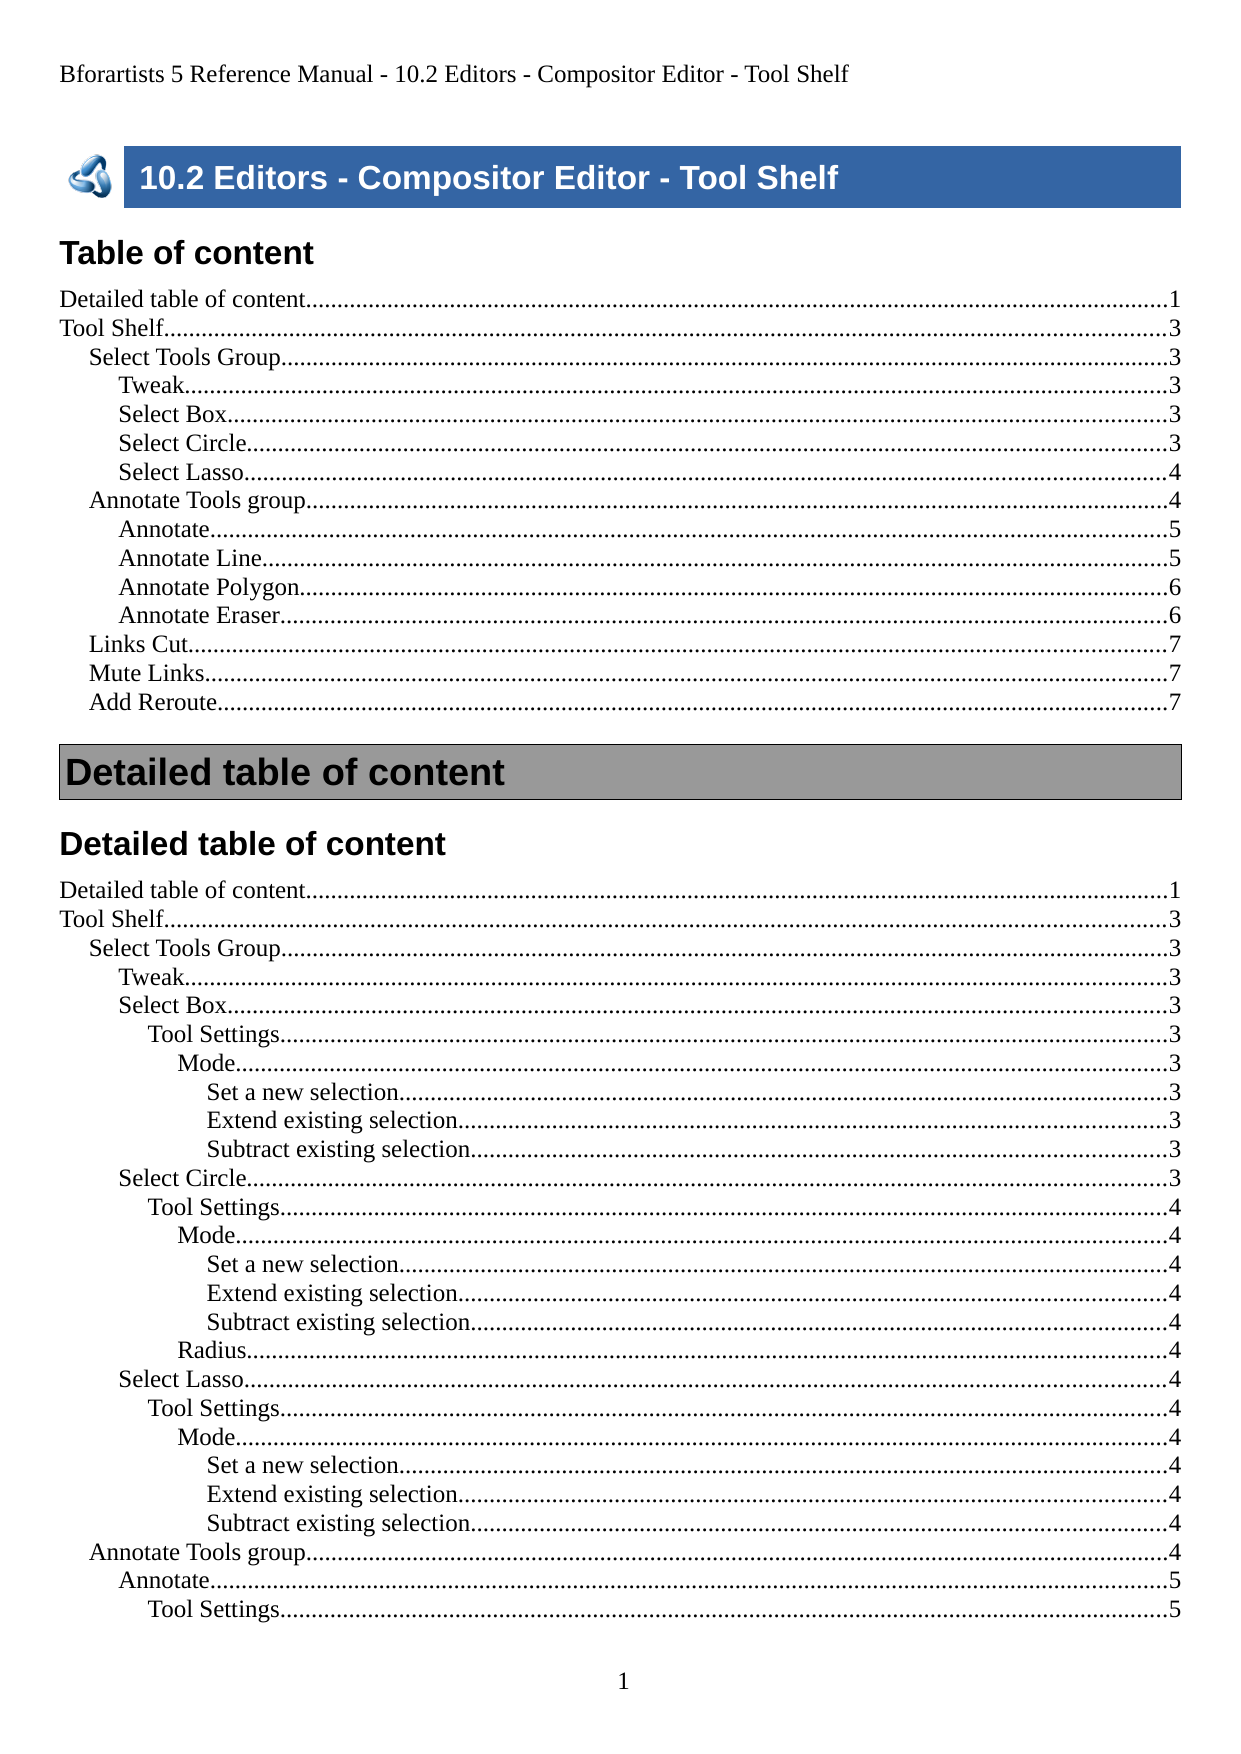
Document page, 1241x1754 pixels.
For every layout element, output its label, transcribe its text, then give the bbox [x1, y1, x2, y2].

text Annotate Eraser 6 [118, 600, 1181, 629]
text Tool Shelf 3 [59, 904, 1181, 933]
text Tool Settings 3 [147, 1019, 1181, 1048]
text Tweak 3 [118, 962, 1181, 990]
text Annotate Tools group 4 [88, 1537, 1181, 1565]
text Annotate 5 [118, 514, 1181, 543]
text Subtract existing selection 3 [206, 1134, 1181, 1163]
text Set a new selection 4 [206, 1450, 1181, 1479]
text Extend existing selection 4 [206, 1278, 1181, 1307]
text Select Circle 3 [118, 428, 1181, 457]
text Tool Settings 5 [147, 1594, 1181, 1623]
subtitle Table of content [59, 233, 1181, 272]
table_header [59, 146, 124, 208]
text Tool Settings 4 [147, 1393, 1181, 1422]
text Mute Links 7 [88, 658, 1181, 687]
text Select Box 3 [118, 990, 1181, 1019]
text Select Lasso 4 [118, 457, 1181, 485]
table_header Detailed table of content [60, 745, 1181, 799]
text Tweak 3 [118, 370, 1181, 399]
text Add Reroute 7 [88, 687, 1181, 715]
text Select Lasso 4 [118, 1364, 1181, 1393]
table_header 10.2 Editors - Compositor Editor - Tool Shelf [124, 146, 1181, 208]
text Detailed table of content 1 [59, 875, 1181, 904]
text Extend existing selection 3 [206, 1105, 1181, 1134]
text Detailed table of content 1 [59, 284, 1181, 313]
text Tool Settings 4 [147, 1192, 1181, 1220]
text Mode 4 [177, 1220, 1181, 1249]
text Links Cut 7 [88, 629, 1181, 658]
text Mode 3 [177, 1048, 1181, 1077]
text Select Tools Group 3 [88, 342, 1181, 370]
text Extend existing selection 4 [206, 1479, 1181, 1508]
text Radius 4 [177, 1335, 1181, 1364]
text Set a new selection 3 [206, 1077, 1181, 1105]
text Tool Shelf 3 [59, 313, 1181, 342]
text Subtract existing selection 4 [206, 1508, 1181, 1537]
text Select Tools Group 3 [88, 933, 1181, 962]
text Annotate Polygon 6 [118, 572, 1181, 600]
text Select Box 3 [118, 399, 1181, 428]
text Annotate 5 [118, 1565, 1181, 1594]
subtitle Detailed table of content [59, 824, 1181, 863]
text Set a new selection 4 [206, 1249, 1181, 1278]
picture [65, 152, 114, 201]
text Annotate Tools group 4 [88, 485, 1181, 514]
text Select Circle 3 [118, 1163, 1181, 1192]
text Subtract existing selection 4 [206, 1307, 1181, 1335]
text Mode 4 [177, 1422, 1181, 1450]
text Annotate Line 5 [118, 543, 1181, 572]
